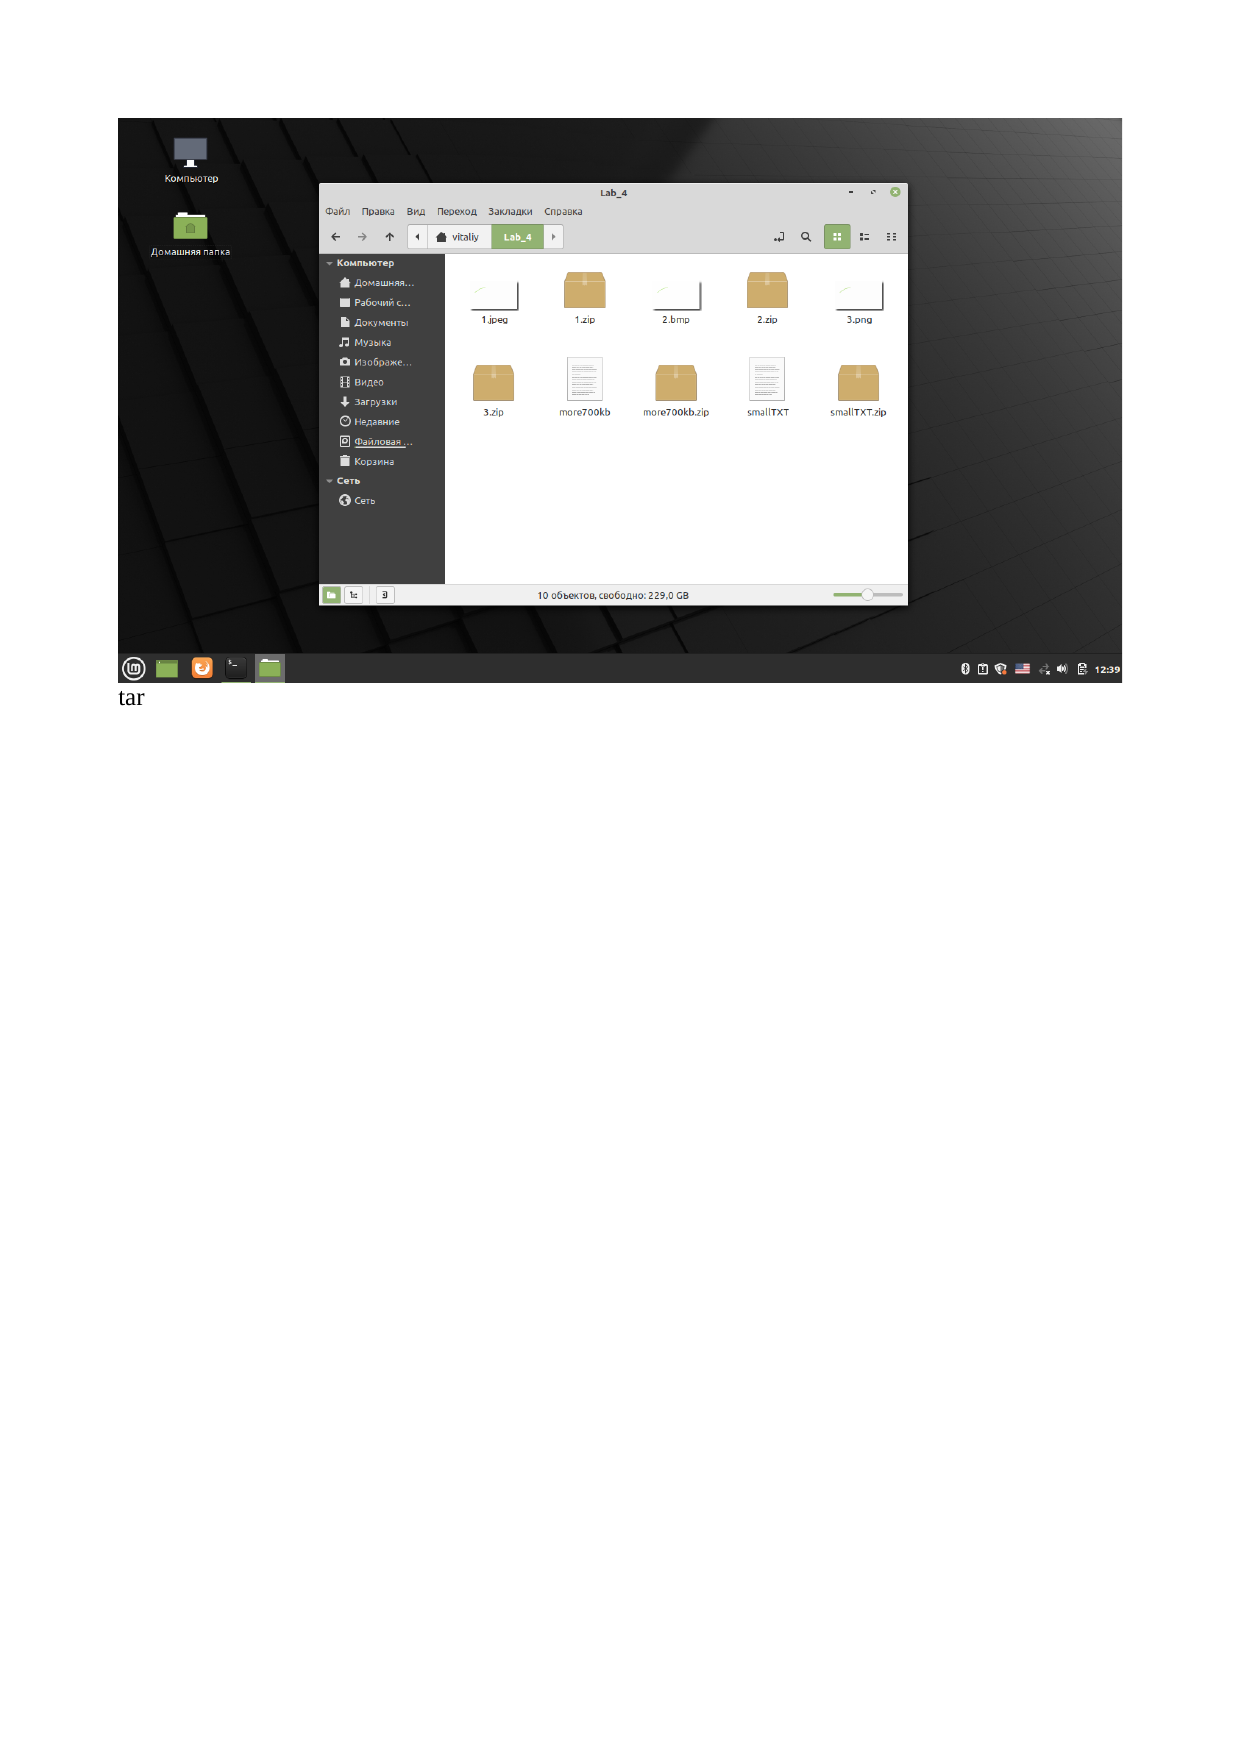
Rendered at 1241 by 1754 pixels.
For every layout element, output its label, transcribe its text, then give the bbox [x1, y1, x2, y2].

picture [118, 118, 1123, 683]
text tar [118, 683, 1122, 711]
